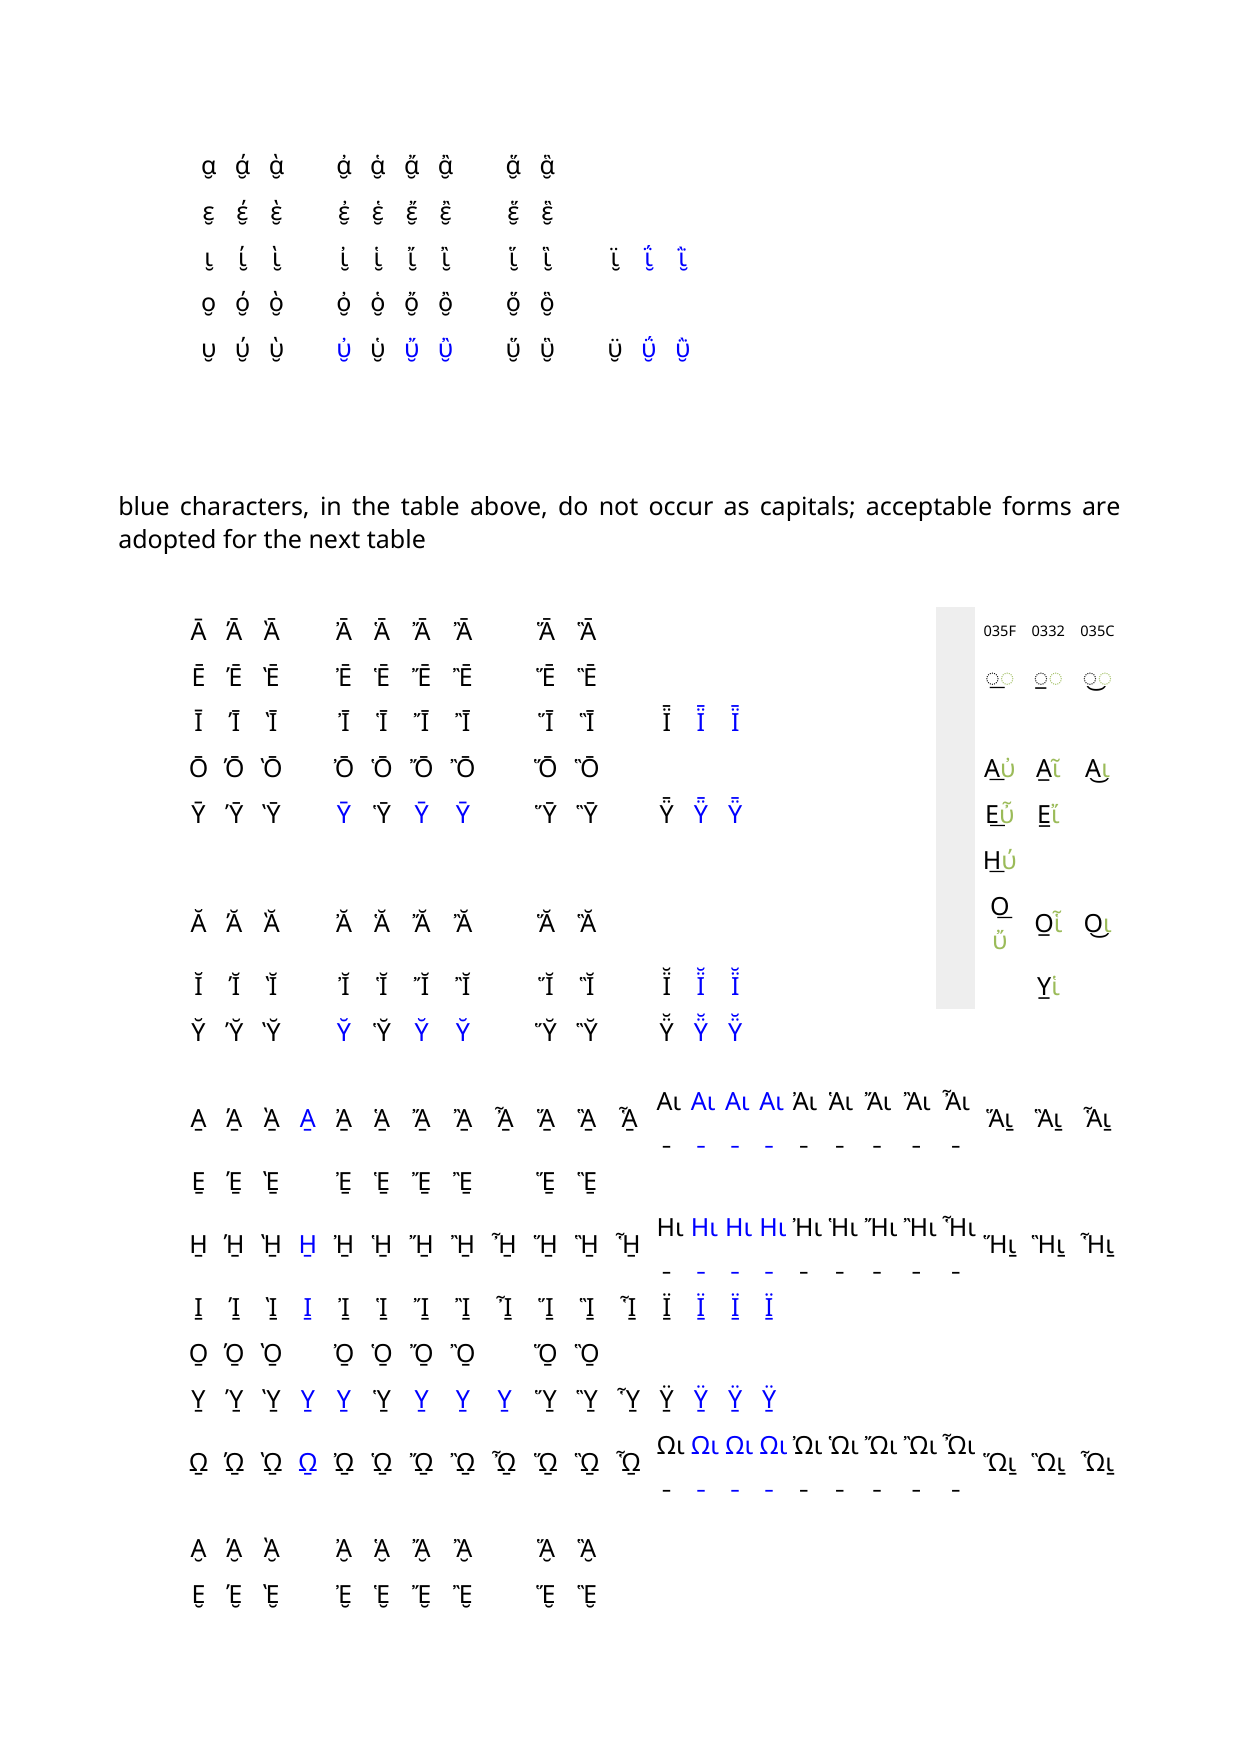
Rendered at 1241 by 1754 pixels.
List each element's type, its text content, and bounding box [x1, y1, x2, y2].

table_cell [975, 1571, 1024, 1617]
table_cell ό̮ [225, 279, 259, 325]
table_cell Ἧ̱ [608, 1204, 649, 1284]
table_cell [821, 1330, 857, 1376]
table_cell ᾙ̱ [821, 1204, 857, 1284]
table_cell [718, 1055, 752, 1078]
table_cell Ἱ̱ [363, 1284, 401, 1330]
table_cell [936, 791, 975, 837]
table_cell [733, 233, 767, 279]
table_cell Ἶ̱ [484, 1284, 525, 1330]
table_cell Ὰ̱ [253, 1078, 290, 1158]
table_cell [786, 1055, 821, 1078]
table_cell [699, 118, 733, 141]
table_cell Ὺ̆ [253, 1009, 290, 1055]
table_cell Ϊ̱ [718, 1284, 752, 1330]
table_cell ͜◌ [1073, 653, 1122, 699]
table_cell Ϊ̆ [718, 963, 752, 1009]
table_cell [290, 1330, 325, 1376]
table_cell [649, 653, 683, 699]
table_cell [936, 653, 975, 699]
table_cell [936, 1376, 975, 1422]
table_cell [699, 233, 733, 279]
table_cell Ε̱ [181, 1158, 215, 1204]
table_cell Ϋ̱ [718, 1376, 752, 1422]
table_cell Ἀ̱ [325, 1078, 363, 1158]
table_cell Ὺ̱ [253, 1376, 290, 1422]
table_cell Ἰ̆ [325, 963, 363, 1009]
table_cell [975, 1525, 1024, 1571]
table_cell Ἓ̮ [566, 1571, 607, 1617]
table_cell ᾛ̱ [1024, 1204, 1072, 1284]
table_cell Ὰ̮ [253, 1525, 290, 1571]
table_cell [290, 1502, 325, 1525]
table_header 0332 [1024, 607, 1072, 653]
table_cell [767, 233, 801, 279]
table_cell ί̮ [225, 233, 259, 279]
table_cell [363, 1055, 401, 1078]
table_cell Ό̱ [215, 1330, 253, 1376]
table_cell ὂ̮ [429, 279, 462, 325]
table_cell ὅ̮ [496, 279, 530, 325]
table_cell Ο͜ι [1073, 883, 1122, 963]
table_cell υ̮ [191, 325, 225, 371]
table_cell [608, 1525, 649, 1571]
table_cell Ῡ [325, 791, 363, 837]
table_cell [442, 1502, 483, 1525]
text blue characters, in the table above, do not occur as capitals; acceptable forms are adopted for the next table [118, 488, 1122, 556]
table_cell [684, 883, 718, 963]
table_cell Ϋ̱ [649, 1376, 683, 1422]
table_cell Ἵ̆ [525, 963, 566, 1009]
table_cell ᾋ̱ [1024, 1078, 1072, 1158]
table_cell Ἔ̄ [401, 653, 442, 699]
table_cell [253, 1055, 290, 1078]
table_cell [821, 1502, 857, 1525]
table_cell [896, 1009, 936, 1055]
table_cell [1073, 837, 1122, 883]
table_cell ᾭ̱ [975, 1422, 1024, 1502]
table_cell [786, 1376, 821, 1422]
table_header [896, 607, 936, 653]
table_cell Ε̲ἴ [1024, 791, 1072, 837]
table_cell [718, 1330, 752, 1376]
table_cell Ᾰ [181, 883, 215, 963]
table_header [858, 607, 896, 653]
table_cell [801, 279, 835, 325]
table_cell Α̱ [290, 1078, 325, 1158]
table_cell ὓ̮ [530, 325, 564, 371]
table_cell [1073, 1158, 1122, 1204]
table_cell [1073, 1502, 1122, 1525]
table_cell [999, 325, 1049, 371]
table_cell [835, 141, 868, 187]
table_cell Ἰ̄ [325, 699, 363, 745]
table_cell ἵ̮ [496, 233, 530, 279]
table_cell [858, 1055, 896, 1078]
table_cell [999, 187, 1049, 233]
table_cell [290, 1055, 325, 1078]
table_cell [649, 1055, 683, 1078]
table_cell Ἑ̮ [363, 1571, 401, 1617]
table_cell [752, 1330, 786, 1376]
table_cell [325, 1055, 363, 1078]
table_cell Ῠ [325, 1009, 363, 1055]
table_cell [936, 1055, 975, 1078]
table_cell [975, 1158, 1024, 1204]
table_cell [767, 279, 801, 325]
table_cell ὸ̮ [259, 279, 293, 325]
table_cell [821, 653, 857, 699]
table_cell Ι̱ [181, 1284, 215, 1330]
table_cell [566, 1502, 607, 1525]
table_cell Ἴ̄ [401, 699, 442, 745]
table_cell [718, 1571, 752, 1617]
table_cell ᾈ̱ [786, 1078, 821, 1158]
table_cell Ἰ̱ [325, 1284, 363, 1330]
table_cell Ϋ̆ [684, 1009, 718, 1055]
table_cell Ϋ̆ [718, 1009, 752, 1055]
table_cell Ἢ̱ [442, 1204, 483, 1284]
table_cell [903, 279, 950, 325]
table_cell [936, 1284, 975, 1330]
table_cell [821, 1158, 857, 1204]
table_cell [752, 1502, 786, 1525]
table_cell ᾚ̱ [896, 1204, 936, 1284]
table_cell [896, 1284, 936, 1330]
table_cell Ϊ̱ [684, 1284, 718, 1330]
table_cell [290, 791, 325, 837]
table_cell ᾮ̱ [936, 1422, 975, 1502]
table_cell ἲ̮ [429, 233, 462, 279]
table_cell [462, 187, 496, 233]
table_cell [564, 325, 598, 371]
table_cell [718, 1502, 752, 1525]
table_cell [699, 187, 733, 233]
table_cell [733, 279, 767, 325]
table_cell [684, 1330, 718, 1376]
table_cell Ἁ̮ [363, 1525, 401, 1571]
table_cell ᾯ̱ [1073, 1422, 1122, 1502]
table_cell [786, 1009, 821, 1055]
table_cell ι̮ [191, 233, 225, 279]
table_cell Α̲ῖ [1024, 745, 1072, 791]
table_cell ἑ̮ [361, 187, 394, 233]
table_cell [858, 1571, 896, 1617]
table_cell [608, 837, 649, 883]
table_cell ᾟ̱ [936, 1204, 975, 1284]
table_cell [718, 1525, 752, 1571]
table_cell [608, 699, 649, 745]
table_cell Ἲ̄ [442, 699, 483, 745]
table_cell [293, 118, 327, 141]
table_cell [1024, 1055, 1072, 1078]
table_cell [1073, 1055, 1122, 1078]
table_cell [1024, 1284, 1072, 1330]
table_cell [786, 963, 821, 1009]
table_cell [665, 141, 699, 187]
table_cell ὐ̮ [327, 325, 361, 371]
table_cell [649, 1158, 683, 1204]
table_cell [858, 1330, 896, 1376]
table_cell ἕ̮ [496, 187, 530, 233]
table_cell ἃ̮ [530, 141, 564, 187]
table_cell Ο͟ὔ [975, 883, 1024, 963]
table_cell ῌ̱ [684, 1204, 718, 1284]
table_cell [950, 279, 999, 325]
table_cell Ω̱ [181, 1422, 215, 1502]
table_cell [1024, 837, 1072, 883]
table_cell ᾏ̱ [1073, 1078, 1122, 1158]
table_cell [684, 745, 718, 791]
table_cell [801, 187, 835, 233]
table_cell ῼ̱ [718, 1422, 752, 1502]
table_cell Ο̱ [181, 1330, 215, 1376]
table_cell [525, 837, 566, 883]
table_cell ᾜ̱ [858, 1204, 896, 1284]
table_cell [896, 791, 936, 837]
table_cell Ὅ̱ [525, 1330, 566, 1376]
table_cell [903, 325, 950, 371]
table_cell [484, 837, 525, 883]
table_cell Ύ̆ [215, 1009, 253, 1055]
table_cell Ὗ̱ [608, 1376, 649, 1422]
table_cell Ί̄ [215, 699, 253, 745]
table_cell Ἐ̮ [325, 1571, 363, 1617]
table_cell [718, 745, 752, 791]
table_cell Ε͟ὖ [975, 791, 1024, 837]
table_cell Ἄ̱ [401, 1078, 442, 1158]
table_cell [290, 1571, 325, 1617]
table_cell [733, 187, 767, 233]
table_cell Η̱ [181, 1204, 215, 1284]
table_cell ο̮ [191, 279, 225, 325]
table_cell [325, 837, 363, 883]
table_cell [290, 1525, 325, 1571]
table_cell [484, 699, 525, 745]
table_cell Ἳ̱ [566, 1284, 607, 1330]
table_cell [484, 745, 525, 791]
table_cell Ὢ̱ [442, 1422, 483, 1502]
table_cell Ἐ̄ [325, 653, 363, 699]
table_header [936, 607, 975, 653]
table_cell [665, 187, 699, 233]
table_cell [718, 837, 752, 883]
table_cell Ἳ̄ [566, 699, 607, 745]
table_cell [181, 1055, 215, 1078]
table_cell [752, 1525, 786, 1571]
table_cell ῌ̱ [752, 1204, 786, 1284]
table_cell [752, 791, 786, 837]
table_cell [649, 883, 683, 963]
table_cell [821, 745, 857, 791]
table_cell α̮ [191, 141, 225, 187]
table_cell Ἅ̆ [525, 883, 566, 963]
table_cell [608, 653, 649, 699]
table_cell [752, 963, 786, 1009]
table_cell Ἠ̱ [325, 1204, 363, 1284]
table_cell ά̮ [225, 141, 259, 187]
table_cell [896, 883, 936, 963]
table_cell Ἂ̱ [442, 1078, 483, 1158]
table_cell [1073, 1284, 1122, 1330]
table_cell [699, 141, 733, 187]
table_cell [936, 1330, 975, 1376]
table_cell [1024, 1009, 1072, 1055]
table_cell Ὶ̱ [253, 1284, 290, 1330]
table_cell Ί̱ [215, 1284, 253, 1330]
table_cell [699, 325, 733, 371]
table_cell [608, 883, 649, 963]
table_header [752, 607, 786, 653]
table_cell [767, 141, 801, 187]
table_cell Ἴ̆ [401, 963, 442, 1009]
table_cell Η̱ [290, 1204, 325, 1284]
table_cell [290, 1158, 325, 1204]
table_cell [684, 653, 718, 699]
table_cell ᾪ̱ [896, 1422, 936, 1502]
table_cell ᾼ̱ [718, 1078, 752, 1158]
table_cell ἅ̮ [496, 141, 530, 187]
table_cell [649, 745, 683, 791]
table_cell Ὄ̱ [401, 1330, 442, 1376]
table_cell Ί̆ [215, 963, 253, 1009]
table_cell [525, 1502, 566, 1525]
table_cell [484, 1009, 525, 1055]
table_cell [1024, 1376, 1072, 1422]
table_cell Ώ̱ [215, 1422, 253, 1502]
table_cell [215, 1055, 253, 1078]
table_cell [699, 279, 733, 325]
table_cell Ἵ̱ [525, 1284, 566, 1330]
table_cell [484, 1158, 525, 1204]
table_cell Ϊ̱ [752, 1284, 786, 1330]
table_cell [821, 1284, 857, 1330]
table_cell Ῑ [181, 699, 215, 745]
table_cell [786, 699, 821, 745]
table_cell [564, 118, 598, 141]
table_cell [999, 141, 1049, 187]
table_cell [821, 1009, 857, 1055]
table_cell [896, 653, 936, 699]
table_cell [608, 1055, 649, 1078]
table_cell [821, 1055, 857, 1078]
table_cell Ι̱ [290, 1284, 325, 1330]
table_cell [608, 1330, 649, 1376]
table_cell Ῠ [442, 1009, 483, 1055]
table_cell Η͟ύ [975, 837, 1024, 883]
table_cell έ̮ [225, 187, 259, 233]
table_header [484, 607, 525, 653]
table_cell [936, 1502, 975, 1525]
table_cell Ά̮ [215, 1525, 253, 1571]
table_cell [1024, 1158, 1072, 1204]
table_cell Ἅ̱ [525, 1078, 566, 1158]
table_cell ῼ̱ [752, 1422, 786, 1502]
table_cell Ὶ̄ [253, 699, 290, 745]
table_cell Ε̄ [181, 653, 215, 699]
table_cell ϊ̮ [598, 233, 632, 279]
table_cell ΰ̮ [632, 325, 665, 371]
table_cell ῌ̱ [649, 1204, 683, 1284]
table_cell [401, 1055, 442, 1078]
table_cell Ϊ̄ [649, 699, 683, 745]
table_cell [903, 233, 950, 279]
table_cell Ὼ̱ [253, 1422, 290, 1502]
table_cell Ἁ̱ [363, 1078, 401, 1158]
table_cell Ἄ̆ [401, 883, 442, 963]
table_cell [1073, 1376, 1122, 1422]
table_cell Ὲ̮ [253, 1571, 290, 1617]
table_cell [858, 837, 896, 883]
table_cell [869, 141, 902, 187]
table_header Ἃ̄ [566, 607, 607, 653]
table_cell Ὓ̆ [566, 1009, 607, 1055]
table_cell Ϊ̱ [649, 1284, 683, 1330]
table_cell [290, 963, 325, 1009]
table_cell Α̱ [181, 1078, 215, 1158]
table_cell [1073, 963, 1122, 1009]
table_cell ἐ̮ [327, 187, 361, 233]
table_cell [293, 279, 327, 325]
table_cell [191, 118, 225, 141]
table_cell Ϋ̄ [649, 791, 683, 837]
table_cell Ἅ̮ [525, 1525, 566, 1571]
table_cell Ἀ̆ [325, 883, 363, 963]
table_cell ὑ̮ [361, 325, 394, 371]
table_cell Ύ̱ [215, 1376, 253, 1422]
table_cell [484, 653, 525, 699]
table_cell [684, 1525, 718, 1571]
table_header 035F [975, 607, 1024, 653]
table_cell [632, 118, 665, 141]
table_cell [484, 883, 525, 963]
table_cell [936, 1009, 975, 1055]
table_cell ἓ̮ [530, 187, 564, 233]
table_cell ὄ̮ [395, 279, 428, 325]
table_cell ῼ̱ [684, 1422, 718, 1502]
table_cell [950, 233, 999, 279]
table_cell Ἲ̱ [442, 1284, 483, 1330]
table_cell Ἱ̆ [363, 963, 401, 1009]
table_cell Ύ̄ [215, 791, 253, 837]
table_cell [936, 745, 975, 791]
table_cell ἀ̮ [327, 141, 361, 187]
table_cell Υ̱ [325, 1376, 363, 1422]
table_cell Ἃ̆ [566, 883, 607, 963]
table_cell [608, 963, 649, 1009]
table_cell Ἦ̱ [484, 1204, 525, 1284]
table_cell [786, 837, 821, 883]
table_header Ὰ̄ [253, 607, 290, 653]
table_cell [752, 837, 786, 883]
table_cell Ο̄ [181, 745, 215, 791]
table_cell [429, 118, 462, 141]
table_cell [999, 233, 1049, 279]
table_cell [684, 1158, 718, 1204]
table_cell ᾍ̱ [975, 1078, 1024, 1158]
table_header Ἅ̄ [525, 607, 566, 653]
table_cell [290, 745, 325, 791]
table_cell [975, 1009, 1024, 1055]
table_cell [327, 118, 361, 141]
table_cell [835, 118, 868, 141]
table_cell [1073, 1009, 1122, 1055]
table_cell ᾊ̱ [896, 1078, 936, 1158]
table_cell Ὧ̱ [608, 1422, 649, 1502]
table_cell Ϋ̄ [718, 791, 752, 837]
table_cell [530, 118, 564, 141]
table_cell Ο̲ἷ [1024, 883, 1072, 963]
table_cell [684, 1571, 718, 1617]
table_cell [869, 118, 902, 141]
table_cell [752, 1055, 786, 1078]
table_cell [821, 791, 857, 837]
table_cell [858, 1284, 896, 1330]
table_cell [598, 279, 632, 325]
table_cell [786, 1330, 821, 1376]
table_cell [950, 187, 999, 233]
table_cell Ἃ̱ [566, 1078, 607, 1158]
table_cell [975, 1284, 1024, 1330]
table_header [608, 607, 649, 653]
table_cell Ὡ̱ [363, 1422, 401, 1502]
table_cell Ά̱ [215, 1078, 253, 1158]
table_cell [896, 1158, 936, 1204]
table_cell [484, 1502, 525, 1525]
table_cell Έ̱ [215, 1158, 253, 1204]
table_cell [950, 325, 999, 371]
table_cell [684, 837, 718, 883]
table_cell Ἒ̮ [442, 1571, 483, 1617]
table_cell Ϊ̆ [684, 963, 718, 1009]
table_cell [936, 837, 975, 883]
table_cell Ϋ̱ [752, 1376, 786, 1422]
table_cell ἔ̮ [395, 187, 428, 233]
table_cell [608, 791, 649, 837]
table_cell Ὂ̱ [442, 1330, 483, 1376]
table_cell [975, 963, 1024, 1009]
table_cell ἄ̮ [395, 141, 428, 187]
table_cell Ὃ̄ [566, 745, 607, 791]
table_cell Ϋ̱ [684, 1376, 718, 1422]
table_cell [566, 1055, 607, 1078]
table_cell [786, 1571, 821, 1617]
table_cell ̲◌ [1024, 653, 1072, 699]
table_cell ἳ̮ [530, 233, 564, 279]
table_cell [936, 699, 975, 745]
table_cell [484, 1055, 525, 1078]
table_cell ἂ̮ [429, 141, 462, 187]
table_cell [1024, 699, 1072, 745]
table_cell Ἴ̱ [401, 1284, 442, 1330]
table_cell ῌ̱ [718, 1204, 752, 1284]
table_cell [786, 653, 821, 699]
table_cell [718, 653, 752, 699]
table_cell [462, 141, 496, 187]
table_cell Ἣ̱ [566, 1204, 607, 1284]
table_cell Ῠ [181, 1009, 215, 1055]
table_cell [215, 837, 253, 883]
table_cell [896, 699, 936, 745]
table_cell Ή̱ [215, 1204, 253, 1284]
table_cell [181, 1502, 215, 1525]
table_cell ἁ̮ [361, 141, 394, 187]
table_cell Ὴ̱ [253, 1204, 290, 1284]
table_header Ἂ̄ [442, 607, 483, 653]
table_cell [752, 745, 786, 791]
table_cell Ἕ̄ [525, 653, 566, 699]
table_cell Ὸ̄ [253, 745, 290, 791]
table_cell [858, 653, 896, 699]
table_cell [975, 1330, 1024, 1376]
table_cell ύ̮ [225, 325, 259, 371]
table_cell [462, 118, 496, 141]
table_header [290, 607, 325, 653]
table_cell [215, 1502, 253, 1525]
table_cell [484, 1525, 525, 1571]
table_cell Ἑ̄ [363, 653, 401, 699]
table_cell ἴ̮ [395, 233, 428, 279]
table_cell [835, 233, 868, 279]
table_cell ϋ̮ [598, 325, 632, 371]
table_cell Ὕ̱ [525, 1376, 566, 1422]
table_cell [752, 1158, 786, 1204]
table_header [684, 607, 718, 653]
table_cell Ὦ̱ [484, 1422, 525, 1502]
table_cell Ὠ̱ [325, 1422, 363, 1502]
table_cell [718, 883, 752, 963]
table_cell Ὓ̱ [566, 1376, 607, 1422]
table_cell Ὰ̆ [253, 883, 290, 963]
table_cell [858, 1525, 896, 1571]
table_cell [821, 963, 857, 1009]
table_cell [290, 1009, 325, 1055]
table_cell [858, 699, 896, 745]
table_cell [632, 141, 665, 187]
table_cell ᾫ̱ [1024, 1422, 1072, 1502]
table_cell [801, 233, 835, 279]
table_cell ἰ̮ [327, 233, 361, 279]
table_cell ῢ̮ [665, 325, 699, 371]
table_cell [752, 883, 786, 963]
table_cell [564, 279, 598, 325]
table_cell [564, 141, 598, 187]
table_cell [649, 1571, 683, 1617]
table_cell Ὑ̆ [363, 1009, 401, 1055]
table_cell Α͟ὐ [975, 745, 1024, 791]
table_cell [835, 187, 868, 233]
table_cell Ἒ̄ [442, 653, 483, 699]
table_cell [598, 141, 632, 187]
table_cell [752, 653, 786, 699]
table_cell [293, 141, 327, 187]
table_cell ᾘ̱ [786, 1204, 821, 1284]
table_cell Ἳ̆ [566, 963, 607, 1009]
table_cell [484, 963, 525, 1009]
table_cell [733, 118, 767, 141]
table_cell Ἕ̮ [525, 1571, 566, 1617]
table_cell [632, 187, 665, 233]
table_cell ῼ̱ [649, 1422, 683, 1502]
table_cell Ἱ̄ [363, 699, 401, 745]
table_cell [564, 233, 598, 279]
table_cell [395, 118, 428, 141]
table_cell [835, 279, 868, 325]
table_cell [1073, 1525, 1122, 1571]
table_cell [903, 187, 950, 233]
table_cell Α͜ι [1073, 745, 1122, 791]
table_cell [1024, 1330, 1072, 1376]
table_cell [290, 653, 325, 699]
table_cell [462, 325, 496, 371]
table_cell Ἇ̱ [608, 1078, 649, 1158]
table_cell Ἷ̱ [608, 1284, 649, 1330]
table_cell Ϊ̆ [649, 963, 683, 1009]
table_cell [752, 699, 786, 745]
table_cell [649, 1330, 683, 1376]
table_cell [1073, 1330, 1122, 1376]
table_cell [649, 1502, 683, 1525]
table_cell [858, 745, 896, 791]
table_cell Ἀ̮ [325, 1525, 363, 1571]
table_cell [786, 883, 821, 963]
table_cell [858, 1502, 896, 1525]
table_cell [752, 1009, 786, 1055]
table_cell [821, 1376, 857, 1422]
table_cell [290, 699, 325, 745]
table_cell [896, 837, 936, 883]
table_header Ἀ̄ [325, 607, 363, 653]
table_cell [442, 1055, 483, 1078]
table_cell Υ̱ [442, 1376, 483, 1422]
table_cell Ἁ̆ [363, 883, 401, 963]
table_header [786, 607, 821, 653]
table_cell [733, 141, 767, 187]
table_cell Ὓ̄ [566, 791, 607, 837]
table_cell [896, 1571, 936, 1617]
table_cell Ἡ̱ [363, 1204, 401, 1284]
table_cell [821, 699, 857, 745]
table_cell Ὀ̄ [325, 745, 363, 791]
table_cell [903, 118, 950, 141]
table_cell [821, 883, 857, 963]
table_cell [525, 1055, 566, 1078]
table_cell [975, 1502, 1024, 1525]
table_cell [225, 118, 259, 141]
table_cell Υ̱ [401, 1376, 442, 1422]
table_cell [999, 279, 1049, 325]
table_cell [858, 1376, 896, 1422]
table_cell Α̮ [181, 1525, 215, 1571]
table_cell Ὅ̄ [525, 745, 566, 791]
table_cell Ὤ̱ [401, 1422, 442, 1502]
table_cell [858, 963, 896, 1009]
table_cell [936, 963, 975, 1009]
table_cell [858, 1158, 896, 1204]
table_cell [361, 118, 394, 141]
table_cell Ῐ [181, 963, 215, 1009]
table_cell [1073, 699, 1122, 745]
table_cell ᾉ̱ [821, 1078, 857, 1158]
table_cell ᾼ̱ [752, 1078, 786, 1158]
table_cell [786, 1525, 821, 1571]
table_cell [564, 187, 598, 233]
table_cell Ἓ̄ [566, 653, 607, 699]
table_cell [835, 325, 868, 371]
table_cell [896, 963, 936, 1009]
table_cell [566, 837, 607, 883]
table_cell [496, 118, 530, 141]
table_cell ὔ̮ [395, 325, 428, 371]
table_cell [869, 279, 902, 325]
table_cell [401, 1502, 442, 1525]
table_cell [801, 325, 835, 371]
table_header [821, 607, 857, 653]
table_cell [718, 1158, 752, 1204]
table_cell Ω̱ [290, 1422, 325, 1502]
table_cell ᾝ̱ [975, 1204, 1024, 1284]
table_cell Ϋ̄ [684, 791, 718, 837]
table_cell [999, 118, 1049, 141]
table_cell Ῡ [401, 791, 442, 837]
table_cell Υ̱ [181, 1376, 215, 1422]
table_cell Ὺ̄ [253, 791, 290, 837]
table_cell Ἕ̱ [525, 1158, 566, 1204]
table_cell [975, 699, 1024, 745]
table_cell [608, 1571, 649, 1617]
table_cell [259, 118, 293, 141]
table_cell ᾼ̱ [649, 1078, 683, 1158]
table_header Ά̄ [215, 607, 253, 653]
table_cell ὃ̮ [530, 279, 564, 325]
table_cell [858, 791, 896, 837]
table_cell Ἔ̮ [401, 1571, 442, 1617]
table_cell [821, 1571, 857, 1617]
table_cell ὲ̮ [259, 187, 293, 233]
table_cell [608, 1502, 649, 1525]
table_cell Ά̆ [215, 883, 253, 963]
table_cell Ὸ̱ [253, 1330, 290, 1376]
table_cell [293, 233, 327, 279]
table_cell Ε̮ [181, 1571, 215, 1617]
table_cell Ὁ̱ [363, 1330, 401, 1376]
table_cell Ϊ̄ [684, 699, 718, 745]
table_cell ᾬ̱ [858, 1422, 896, 1502]
table_cell ὀ̮ [327, 279, 361, 325]
table_cell [484, 1330, 525, 1376]
table_cell [801, 141, 835, 187]
table_cell [858, 883, 896, 963]
table_cell [684, 1502, 718, 1525]
table_cell [665, 118, 699, 141]
table_cell [786, 745, 821, 791]
table_cell Υ̱ [290, 1376, 325, 1422]
table_cell Ϋ̆ [649, 1009, 683, 1055]
table_cell [786, 1502, 821, 1525]
table_cell [1024, 1502, 1072, 1525]
table_cell [896, 1376, 936, 1422]
table_cell Ῠ [401, 1009, 442, 1055]
table_cell [752, 1571, 786, 1617]
table_cell Ἂ̮ [442, 1525, 483, 1571]
table_cell ᾼ̱ [684, 1078, 718, 1158]
table_cell Ὣ̱ [566, 1422, 607, 1502]
table_cell [936, 1158, 975, 1204]
table_cell [786, 1284, 821, 1330]
table_cell [1073, 1571, 1122, 1617]
table_cell [896, 1502, 936, 1525]
table_cell [821, 837, 857, 883]
table_cell [936, 1571, 975, 1617]
table_cell [253, 837, 290, 883]
table_cell ὒ̮ [429, 325, 462, 371]
table_cell Ό̄ [215, 745, 253, 791]
table_cell Ὶ̆ [253, 963, 290, 1009]
table_cell Ἐ̱ [325, 1158, 363, 1204]
table_cell [293, 187, 327, 233]
table_cell [484, 791, 525, 837]
table_cell [290, 837, 325, 883]
table_cell [1073, 791, 1122, 837]
table_cell [649, 837, 683, 883]
table_cell [632, 279, 665, 325]
table_cell Ῡ [442, 791, 483, 837]
table_cell [950, 118, 999, 141]
table_cell Ἥ̱ [525, 1204, 566, 1284]
table_cell Ὀ̱ [325, 1330, 363, 1376]
table_cell [608, 1009, 649, 1055]
table_cell [608, 745, 649, 791]
table_cell [903, 141, 950, 187]
table_header [649, 607, 683, 653]
table_cell ὕ̮ [496, 325, 530, 371]
table_cell [733, 325, 767, 371]
table_cell Υ̲ἱ [1024, 963, 1072, 1009]
table_cell ᾩ̱ [821, 1422, 857, 1502]
table_cell Έ̄ [215, 653, 253, 699]
table_cell Έ̮ [215, 1571, 253, 1617]
table_cell [975, 1376, 1024, 1422]
table_header Ἄ̄ [401, 607, 442, 653]
table_cell Ἄ̮ [401, 1525, 442, 1571]
table_cell ἱ̮ [361, 233, 394, 279]
table_cell [253, 1502, 290, 1525]
table_cell [462, 279, 496, 325]
table_cell [869, 187, 902, 233]
table_cell Ϊ̄ [718, 699, 752, 745]
table_cell ᾎ̱ [936, 1078, 975, 1158]
table_header 035C [1073, 607, 1122, 653]
table_cell [896, 745, 936, 791]
table_cell Ὲ̄ [253, 653, 290, 699]
table_cell [767, 118, 801, 141]
table_cell ͟◌ [975, 653, 1024, 699]
table_cell [1024, 1571, 1072, 1617]
table_cell [950, 141, 999, 187]
table_cell Ὕ̄ [525, 791, 566, 837]
table_header [718, 607, 752, 653]
table_cell [869, 325, 902, 371]
table_cell ῒ̮ [665, 233, 699, 279]
table_cell [936, 883, 975, 963]
table_cell Ἓ̱ [566, 1158, 607, 1204]
table_cell [363, 837, 401, 883]
table_cell ὁ̮ [361, 279, 394, 325]
table_cell Ἆ̱ [484, 1078, 525, 1158]
table_cell [484, 1571, 525, 1617]
table_cell [896, 1525, 936, 1571]
table_cell [665, 279, 699, 325]
table_cell Ὲ̱ [253, 1158, 290, 1204]
table_cell Ἵ̄ [525, 699, 566, 745]
table_cell [786, 791, 821, 837]
table_cell [290, 883, 325, 963]
table_cell [869, 233, 902, 279]
table_cell Ὁ̄ [363, 745, 401, 791]
table_cell [598, 118, 632, 141]
table_cell [608, 1158, 649, 1204]
table_cell Ὄ̄ [401, 745, 442, 791]
table_cell ᾨ̱ [786, 1422, 821, 1502]
table_cell [858, 1009, 896, 1055]
table_cell [181, 837, 215, 883]
table_cell [767, 187, 801, 233]
table_cell ὺ̮ [259, 325, 293, 371]
table_cell [767, 325, 801, 371]
table_cell Ἑ̱ [363, 1158, 401, 1204]
table_cell Ὃ̱ [566, 1330, 607, 1376]
table_cell Ὂ̄ [442, 745, 483, 791]
table_cell [936, 1525, 975, 1571]
table_cell ε̮ [191, 187, 225, 233]
table_cell ΐ̮ [632, 233, 665, 279]
table_cell [1024, 1525, 1072, 1571]
table_cell Ῡ [181, 791, 215, 837]
table_cell [684, 1055, 718, 1078]
table_cell ᾌ̱ [858, 1078, 896, 1158]
table_cell Ἒ̱ [442, 1158, 483, 1204]
table_cell Ὥ̱ [525, 1422, 566, 1502]
table_cell [896, 1055, 936, 1078]
table_cell ὰ̮ [259, 141, 293, 187]
table_cell Ἃ̮ [566, 1525, 607, 1571]
table_cell Ὑ̱ [363, 1376, 401, 1422]
table_cell ὶ̮ [259, 233, 293, 279]
table_cell Ἲ̆ [442, 963, 483, 1009]
table_cell Ἔ̱ [401, 1158, 442, 1204]
table_cell ᾟ̱ [1073, 1204, 1122, 1284]
table_cell [821, 1525, 857, 1571]
table_cell ἒ̮ [429, 187, 462, 233]
table_cell [896, 1330, 936, 1376]
table_header Ᾱ [181, 607, 215, 653]
table_cell Ὕ̆ [525, 1009, 566, 1055]
table_cell Ἤ̱ [401, 1204, 442, 1284]
table_cell [401, 837, 442, 883]
table_cell [801, 118, 835, 141]
table_cell [786, 1158, 821, 1204]
table_cell [462, 233, 496, 279]
table_cell [363, 1502, 401, 1525]
table_cell Ὑ̄ [363, 791, 401, 837]
table_cell [649, 1525, 683, 1571]
table_cell [975, 1055, 1024, 1078]
table_cell [293, 325, 327, 371]
table_cell [598, 187, 632, 233]
table_cell [442, 837, 483, 883]
table_header Ἁ̄ [363, 607, 401, 653]
table_cell [325, 1502, 363, 1525]
table_cell Υ̱ [484, 1376, 525, 1422]
table_cell Ἂ̆ [442, 883, 483, 963]
